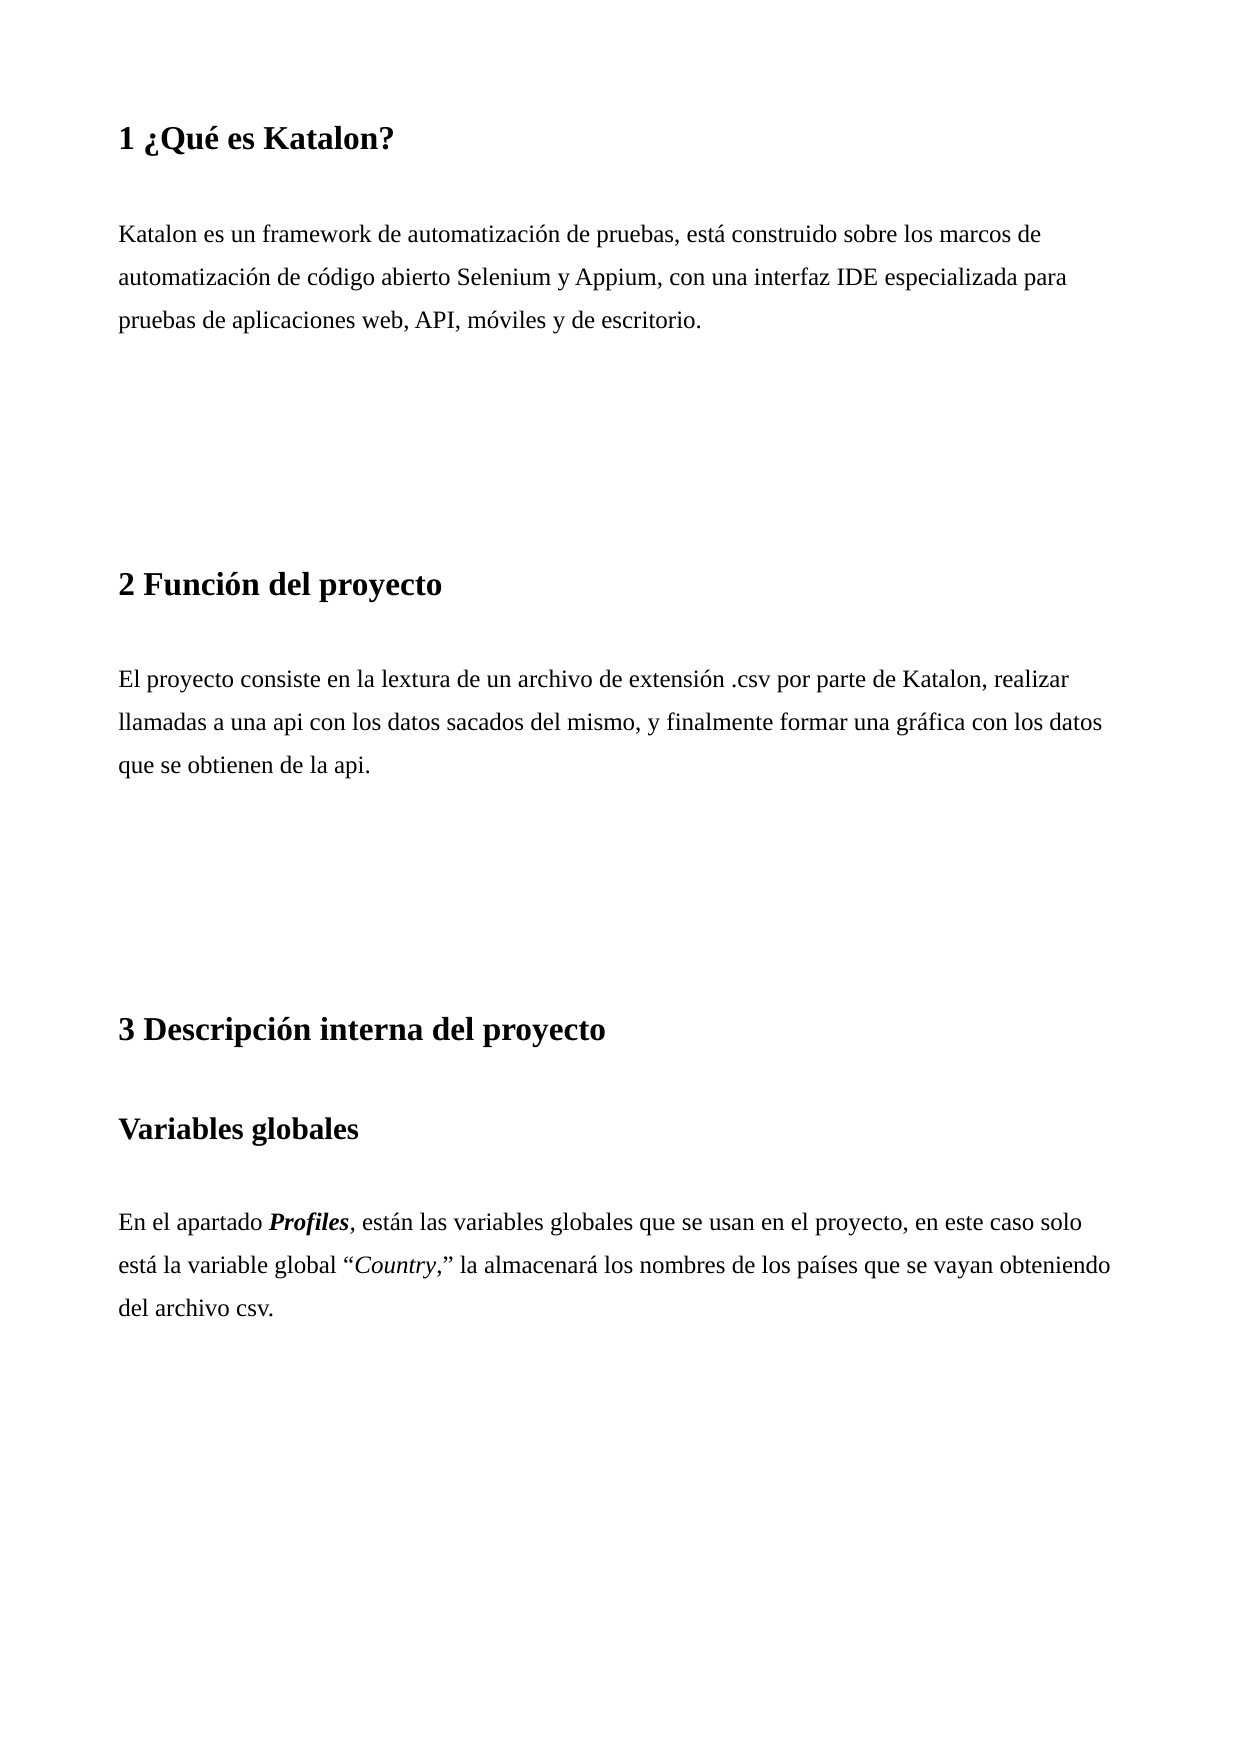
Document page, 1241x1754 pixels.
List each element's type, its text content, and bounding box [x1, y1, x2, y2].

text Katalon es un framework de automatización de pruebas, está construido sobre los marcos de automatización de código abierto Selenium y Appium, con una interfaz IDE especializada para pruebas de aplicaciones web, API, móviles y de escritorio. [118, 219, 1122, 334]
text En el apartado Profiles, están las variables globales que se usan en el proyecto, en este caso solo está la variable global “Country,” la almacenará los nombres de los países que se vayan obteniendo del archivo csv. [118, 1207, 1122, 1322]
text El proyecto consiste en la lextura de un archivo de extensión .csv por parte de Katalon, realizar llamadas a una api con los datos sacados del mismo, y finalmente formar una gráfica con los datos que se obtienen de la api. [118, 664, 1122, 779]
text 3 Descripción interna del proyecto [118, 1009, 1122, 1048]
text 2 Función del proyecto [118, 564, 1122, 602]
text 1 ¿Qué es Katalon? [118, 118, 1122, 156]
text Variables globales [118, 1110, 1122, 1146]
